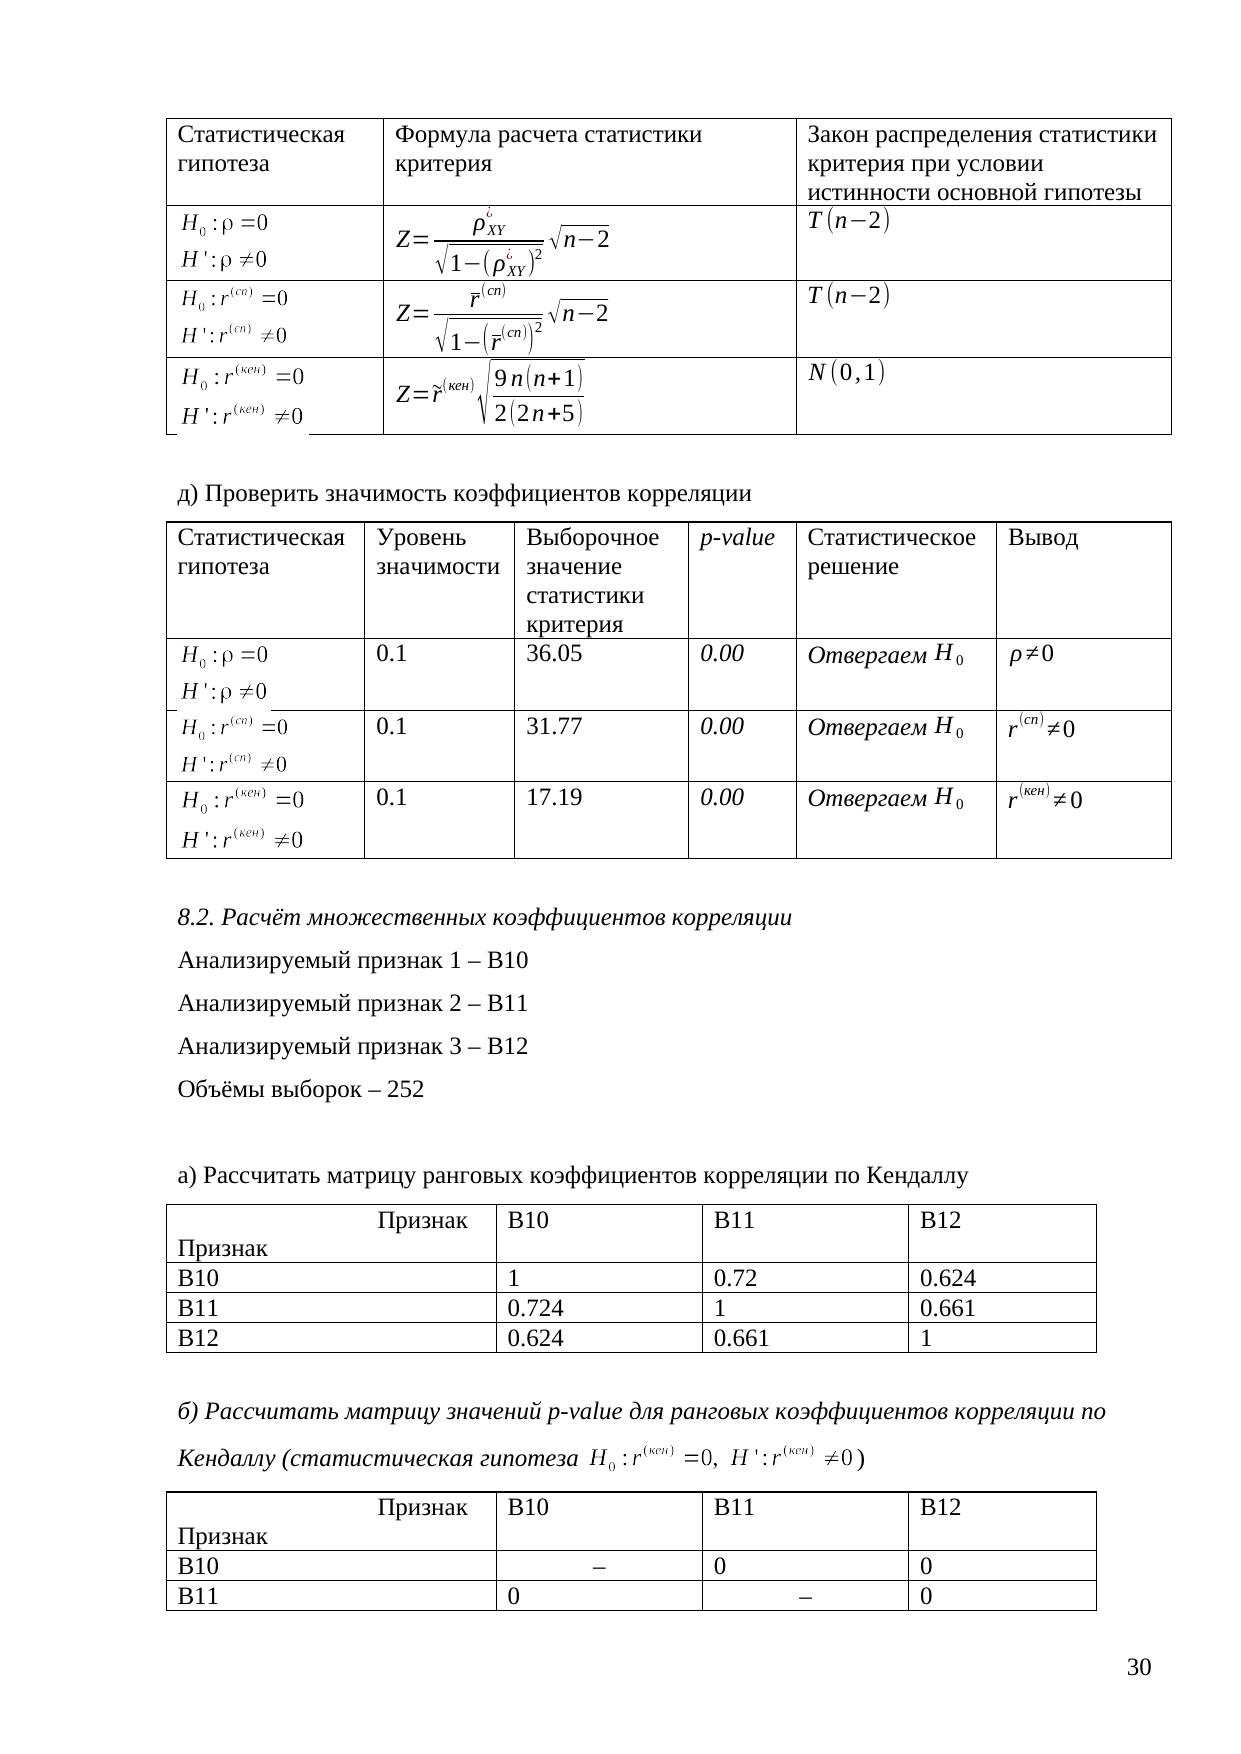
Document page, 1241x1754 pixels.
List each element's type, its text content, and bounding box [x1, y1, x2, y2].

text Анализируемый признак 1 – B10 [177, 945, 1152, 974]
text а) Рассчитать матрицу ранговых коэффициентов корреляции по Кендаллу [177, 1161, 1152, 1189]
table_cell 0.00 [689, 782, 796, 858]
table_cell 0.1 [365, 639, 514, 710]
table_cell 0 [497, 1581, 702, 1609]
table_cell 0.624 [497, 1323, 702, 1352]
table_cell [384, 281, 796, 357]
table_cell [797, 358, 1171, 434]
table_header Формула расчета статистики критерия [384, 119, 796, 205]
table_cell B10 [167, 1263, 496, 1292]
table_cell 0 [703, 1551, 908, 1580]
text д) Проверить значимость коэффициентов корреляции [177, 478, 1152, 507]
table_cell [167, 639, 364, 711]
table_cell 0.724 [497, 1293, 702, 1322]
table_cell 1 [909, 1323, 1096, 1352]
table_header Статистическая гипотеза [167, 119, 383, 205]
table_cell [384, 358, 796, 434]
text Анализируемый признак 3 – B12 [177, 1031, 1152, 1060]
table_cell [167, 358, 383, 435]
table_cell – [497, 1551, 702, 1580]
table_cell Отвергаем [797, 782, 996, 858]
table_cell 31.77 [515, 711, 688, 781]
table_cell [167, 782, 364, 858]
table_cell 0.624 [909, 1263, 1096, 1292]
table_header Признак Признак [167, 1205, 496, 1262]
table_cell 0.661 [909, 1293, 1096, 1322]
table_cell 0 [909, 1551, 1096, 1580]
table_header Статистическая гипотеза [167, 523, 364, 637]
table_header Уровень значимости [365, 523, 514, 637]
table_header Закон распределения статистики критерия при условии истинности основной гипотезы [797, 119, 1171, 205]
table_cell Отвергаем [797, 639, 996, 710]
table_cell 17.19 [515, 782, 688, 858]
table_cell 36.05 [515, 639, 688, 710]
table_header B12 [909, 1493, 1096, 1550]
table_cell [997, 639, 1171, 710]
table_cell 0.00 [689, 711, 796, 781]
table_cell [997, 782, 1171, 858]
table_cell 0.1 [365, 711, 514, 781]
table_cell [167, 711, 364, 781]
table_cell B10 [167, 1551, 496, 1580]
table_cell B11 [167, 1581, 496, 1609]
table_cell 1 [703, 1293, 908, 1322]
table_header p-value [689, 523, 796, 637]
table_cell [797, 281, 1171, 357]
table_header Статистическое решение [797, 523, 996, 637]
table_cell 0 [909, 1581, 1096, 1609]
table_cell [167, 281, 383, 357]
table_header Выборочное значение статистики критерия [515, 523, 688, 637]
table_cell [997, 711, 1171, 781]
table_cell 0.661 [703, 1323, 908, 1352]
table_header B10 [497, 1493, 702, 1550]
table_cell [384, 206, 796, 280]
table_cell [167, 206, 383, 280]
text б) Рассчитать матрицу значений p-value для ранговых коэффициентов корреляции по Кендаллу (статистическая гипотеза ) [177, 1396, 1152, 1477]
table_header B11 [703, 1493, 908, 1550]
table_header B12 [909, 1205, 1096, 1262]
table_header Признак Признак [167, 1493, 496, 1550]
text Объёмы выборок – 252 [177, 1074, 1152, 1103]
table_header B10 [497, 1205, 702, 1262]
table_cell B12 [167, 1323, 496, 1352]
table_cell B11 [167, 1293, 496, 1322]
table_header B11 [703, 1205, 908, 1262]
text Анализируемый признак 2 – B11 [177, 988, 1152, 1017]
table_header Вывод [997, 523, 1171, 637]
table_cell 0.00 [689, 639, 796, 710]
table_cell 0.72 [703, 1263, 908, 1292]
table_cell Отвергаем [797, 711, 996, 781]
table_cell – [703, 1581, 908, 1609]
table_cell [797, 206, 1171, 280]
table_cell 0.1 [365, 782, 514, 858]
table_cell 1 [497, 1263, 702, 1292]
text 8.2. Расчёт множественных коэффициентов корреляции [177, 902, 1152, 931]
